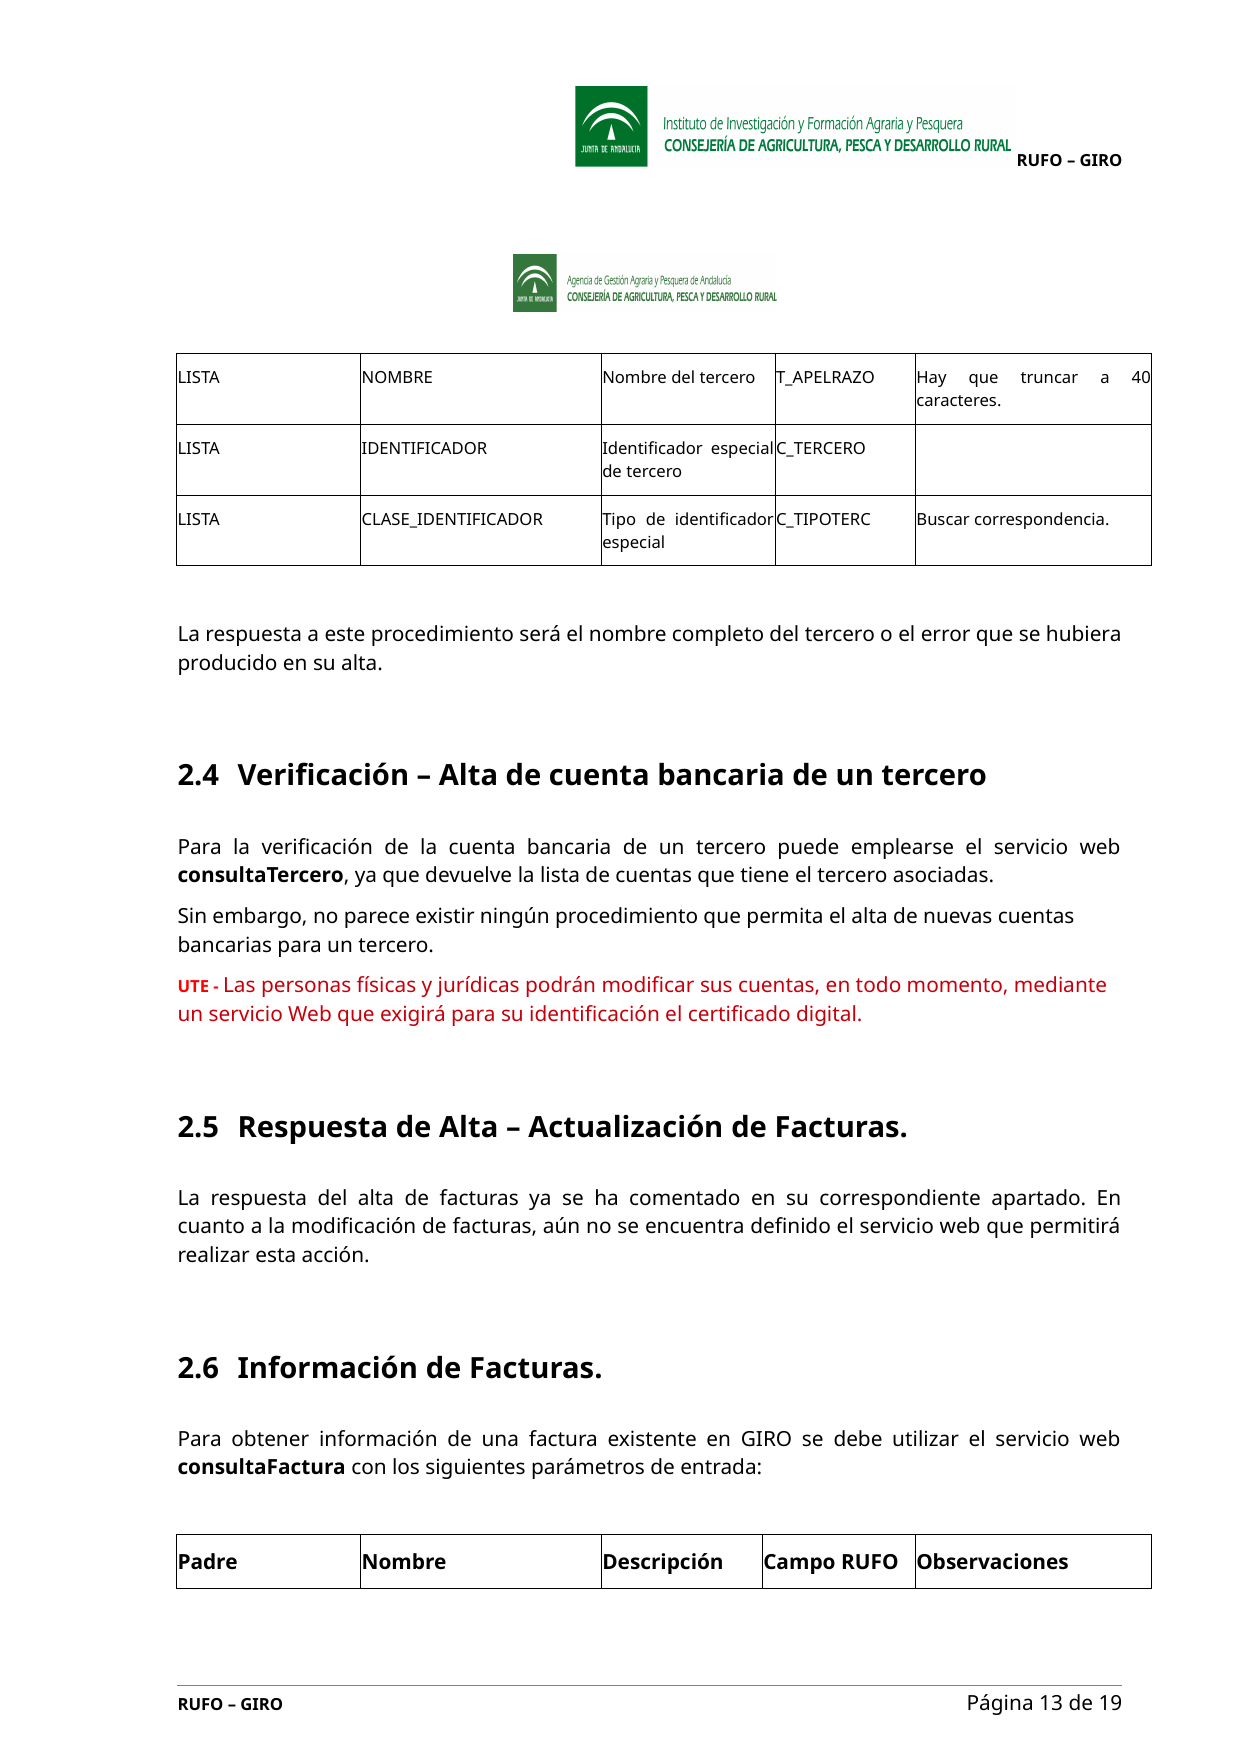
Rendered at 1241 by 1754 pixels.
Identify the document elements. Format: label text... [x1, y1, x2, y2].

table_header Nombre [361, 1535, 601, 1588]
table_cell LISTA [177, 425, 360, 494]
subtitle Verificación – Alta de cuenta bancaria de un tercero [177, 755, 1122, 794]
table_header Descripción [602, 1535, 762, 1588]
table_cell CLASE_IDENTIFICADOR [361, 496, 601, 565]
text UTE - Las personas físicas y jurídicas podrán modificar sus cuentas, en todo momento, mediante un servicio Web que exigirá para su identificación el certificado digital. [177, 971, 1122, 1027]
text La respuesta a este procedimiento será el nombre completo del tercero o el error que se hubiera producido en su alta. [177, 619, 1122, 676]
table_cell Buscar correspondencia. [916, 496, 1151, 565]
subtitle Información de Facturas. [177, 1347, 1122, 1387]
table_header Padre [177, 1535, 360, 1588]
table_cell C_TIPOTERC [776, 496, 915, 565]
picture [575, 86, 1017, 167]
text Sin embargo, no parece existir ningún procedimiento que permita el alta de nuevas cuentas bancarias para un tercero. [177, 901, 1122, 958]
table_cell LISTA [177, 354, 360, 423]
table_header Campo RUFO [763, 1535, 915, 1588]
picture [513, 254, 777, 312]
subtitle Respuesta de Alta – Actualización de Facturas. [177, 1106, 1122, 1146]
table_cell [916, 425, 1151, 494]
table_cell LISTA [177, 496, 360, 565]
table_cell Hay que truncar a 40 caracteres. [916, 354, 1151, 423]
table_cell C_TERCERO [776, 425, 915, 494]
table_cell IDENTIFICADOR [361, 425, 601, 494]
table_cell Nombre del tercero [602, 354, 775, 423]
table_cell Identificador especial de tercero [602, 425, 775, 494]
text La respuesta del alta de facturas ya se ha comentado en su correspondiente apartado. En cuanto a la modificación de facturas, aún no se encuentra definido el servicio web que permitirá realizar esta acción. [177, 1183, 1122, 1268]
table_cell NOMBRE [361, 354, 601, 423]
text Para la verificación de la cuenta bancaria de un tercero puede emplearse el servicio web consultaTercero, ya que devuelve la lista de cuentas que tiene el tercero asociadas. [177, 832, 1122, 889]
table_cell T_APELRAZO [776, 354, 915, 423]
table_header Observaciones [916, 1535, 1151, 1588]
table_cell Tipo de identificador especial [602, 496, 775, 565]
text Para obtener información de una factura existente en GIRO se debe utilizar el servicio web consultaFactura con los siguientes parámetros de entrada: [177, 1424, 1122, 1481]
